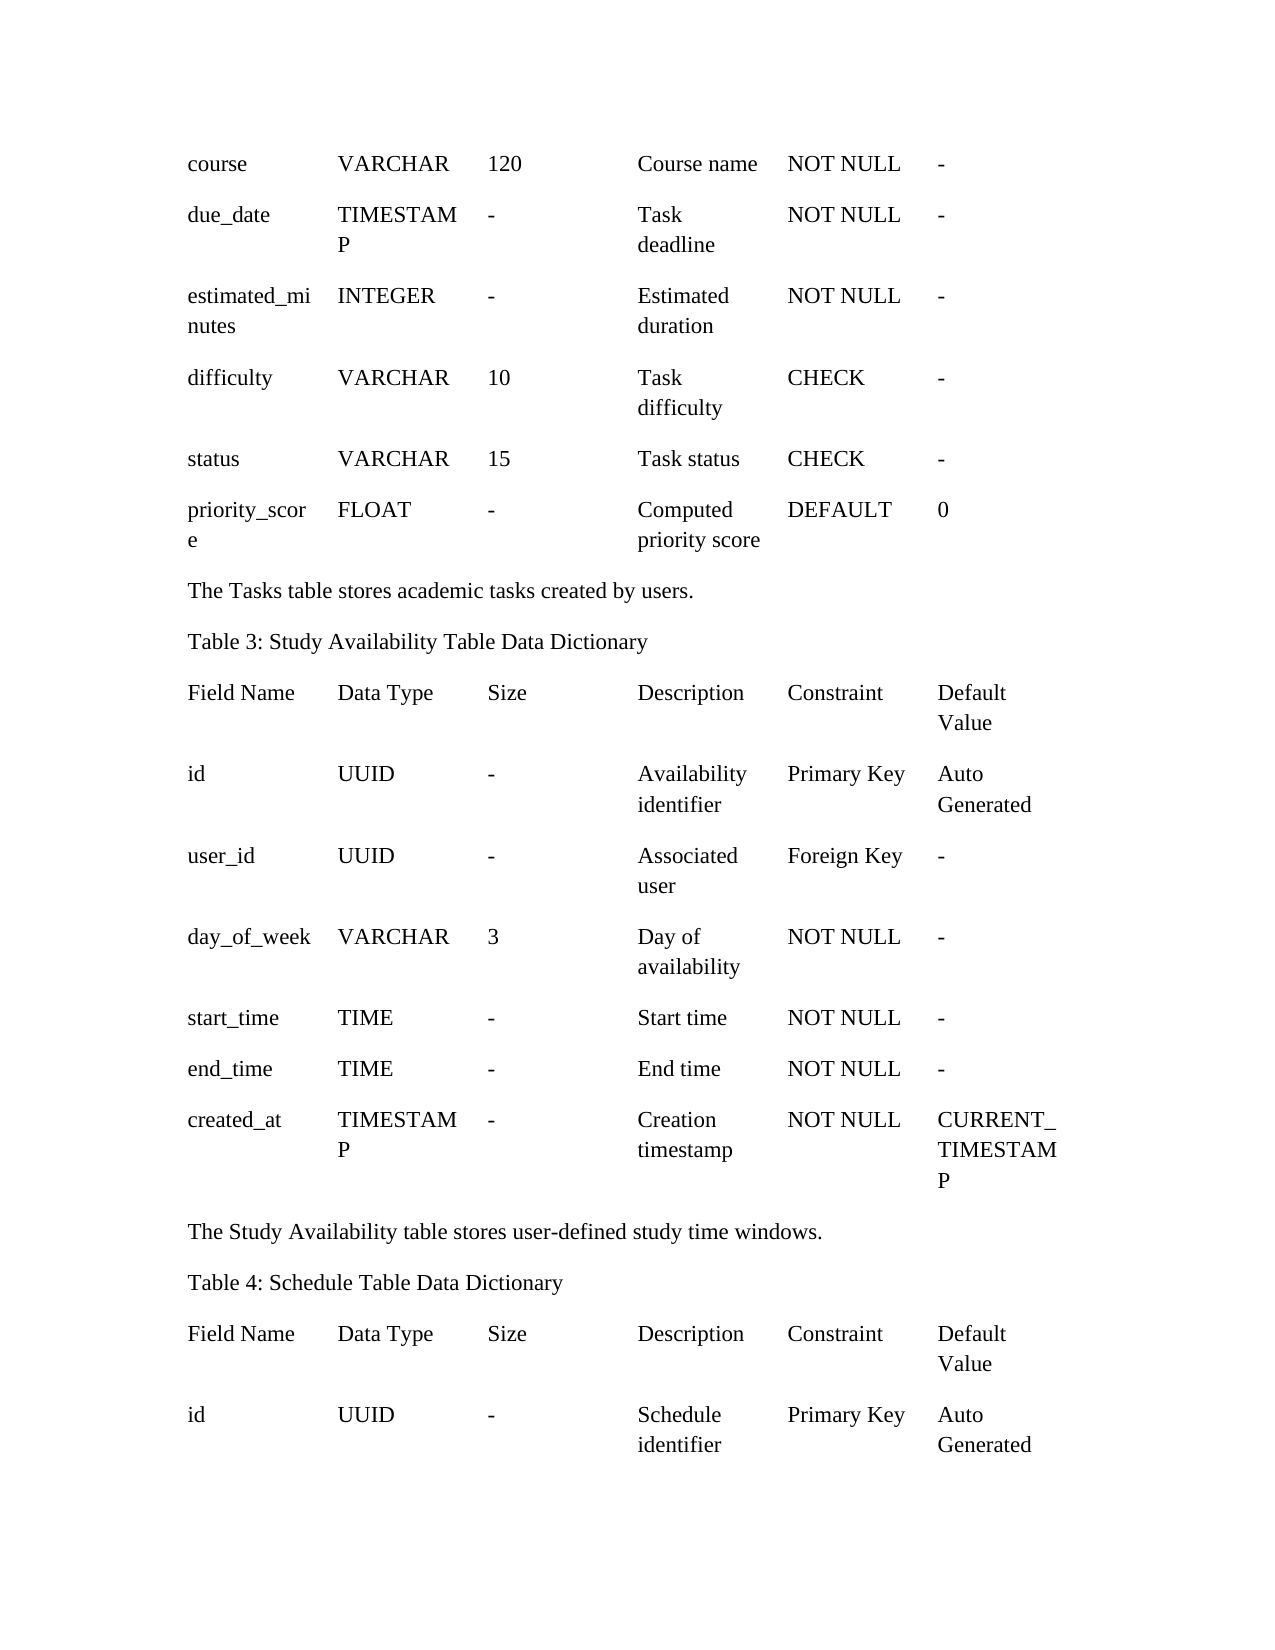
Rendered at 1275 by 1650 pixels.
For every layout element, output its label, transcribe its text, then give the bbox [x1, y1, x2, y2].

table_header Default Value [926, 1320, 1076, 1401]
table_cell Estimated duration [626, 282, 776, 363]
table_cell created_at [176, 1106, 326, 1218]
table_cell NOT NULL [776, 282, 926, 363]
table_cell - [926, 364, 1076, 445]
table_header Field Name [176, 679, 326, 760]
table_cell TIMESTAMP [326, 1106, 476, 1218]
text Table 3: Study Availability Table Data Dictionary [187, 628, 1087, 654]
table_cell INTEGER [326, 282, 476, 363]
table_header Constraint [776, 679, 926, 760]
table_header Data Type [326, 679, 476, 760]
table_header Description [626, 1320, 776, 1401]
table_header Size [476, 1320, 626, 1401]
table_cell TIMESTAMP [326, 201, 476, 282]
table_cell 120 [476, 150, 626, 201]
table_cell 0 [926, 496, 1076, 577]
table_cell VARCHAR [326, 150, 476, 201]
table_cell priority_score [176, 496, 326, 577]
table_cell Primary Key [776, 1401, 926, 1482]
table_cell - [476, 496, 626, 577]
table_header Field Name [176, 1320, 326, 1401]
table_cell - [476, 1106, 626, 1218]
table_cell 10 [476, 364, 626, 445]
table_cell VARCHAR [326, 923, 476, 1004]
table_cell UUID [326, 760, 476, 842]
table_cell DEFAULT [776, 496, 926, 577]
table_cell NOT NULL [776, 1055, 926, 1106]
table_header Default Value [926, 679, 1076, 760]
table_cell Course name [626, 150, 776, 201]
table_cell - [926, 1004, 1076, 1055]
table_cell id [176, 760, 326, 842]
table_cell Start time [626, 1004, 776, 1055]
table_cell - [926, 150, 1076, 201]
table_cell NOT NULL [776, 150, 926, 201]
table_cell Creation timestamp [626, 1106, 776, 1218]
table_cell TIME [326, 1055, 476, 1106]
table_cell Primary Key [776, 760, 926, 842]
table_cell due_date [176, 201, 326, 282]
table_cell - [926, 445, 1076, 496]
table_cell status [176, 445, 326, 496]
table_cell CURRENT_TIMESTAMP [926, 1106, 1076, 1218]
table_cell Associated user [626, 842, 776, 923]
table_cell - [926, 1055, 1076, 1106]
table_cell Schedule identifier [626, 1401, 776, 1482]
table_cell - [476, 1055, 626, 1106]
table_cell NOT NULL [776, 1106, 926, 1218]
table_cell - [476, 1401, 626, 1482]
table_cell - [476, 201, 626, 282]
text The Study Availability table stores user-defined study time windows. [187, 1218, 1087, 1244]
table_cell FLOAT [326, 496, 476, 577]
table_cell Auto Generated [926, 760, 1076, 842]
table_cell End time [626, 1055, 776, 1106]
table_cell - [476, 842, 626, 923]
table_cell 15 [476, 445, 626, 496]
table_cell - [476, 760, 626, 842]
table_cell Computed priority score [626, 496, 776, 577]
table_header Constraint [776, 1320, 926, 1401]
table_cell id [176, 1401, 326, 1482]
table_cell Task difficulty [626, 364, 776, 445]
table_cell NOT NULL [776, 1004, 926, 1055]
table_cell end_time [176, 1055, 326, 1106]
table_header Description [626, 679, 776, 760]
table_header Size [476, 679, 626, 760]
table_cell Day of availability [626, 923, 776, 1004]
table_cell - [926, 282, 1076, 363]
table_cell NOT NULL [776, 201, 926, 282]
table_cell day_of_week [176, 923, 326, 1004]
table_cell - [476, 1004, 626, 1055]
table_cell - [926, 842, 1076, 923]
table_cell VARCHAR [326, 445, 476, 496]
table_cell - [926, 923, 1076, 1004]
table_cell estimated_minutes [176, 282, 326, 363]
table_cell UUID [326, 1401, 476, 1482]
text The Tasks table stores academic tasks created by users. [187, 577, 1087, 603]
table_cell Foreign Key [776, 842, 926, 923]
table_header Data Type [326, 1320, 476, 1401]
table_cell CHECK [776, 445, 926, 496]
table_cell - [926, 201, 1076, 282]
table_cell TIME [326, 1004, 476, 1055]
table_cell Task status [626, 445, 776, 496]
table_cell course [176, 150, 326, 201]
table_cell Availability identifier [626, 760, 776, 842]
table_cell CHECK [776, 364, 926, 445]
table_cell Task deadline [626, 201, 776, 282]
text Table 4: Schedule Table Data Dictionary [187, 1269, 1087, 1295]
table_cell start_time [176, 1004, 326, 1055]
table_cell NOT NULL [776, 923, 926, 1004]
table_cell 3 [476, 923, 626, 1004]
table_cell - [476, 282, 626, 363]
table_cell difficulty [176, 364, 326, 445]
table_cell VARCHAR [326, 364, 476, 445]
table_cell Auto Generated [926, 1401, 1076, 1482]
table_cell user_id [176, 842, 326, 923]
table_cell UUID [326, 842, 476, 923]
